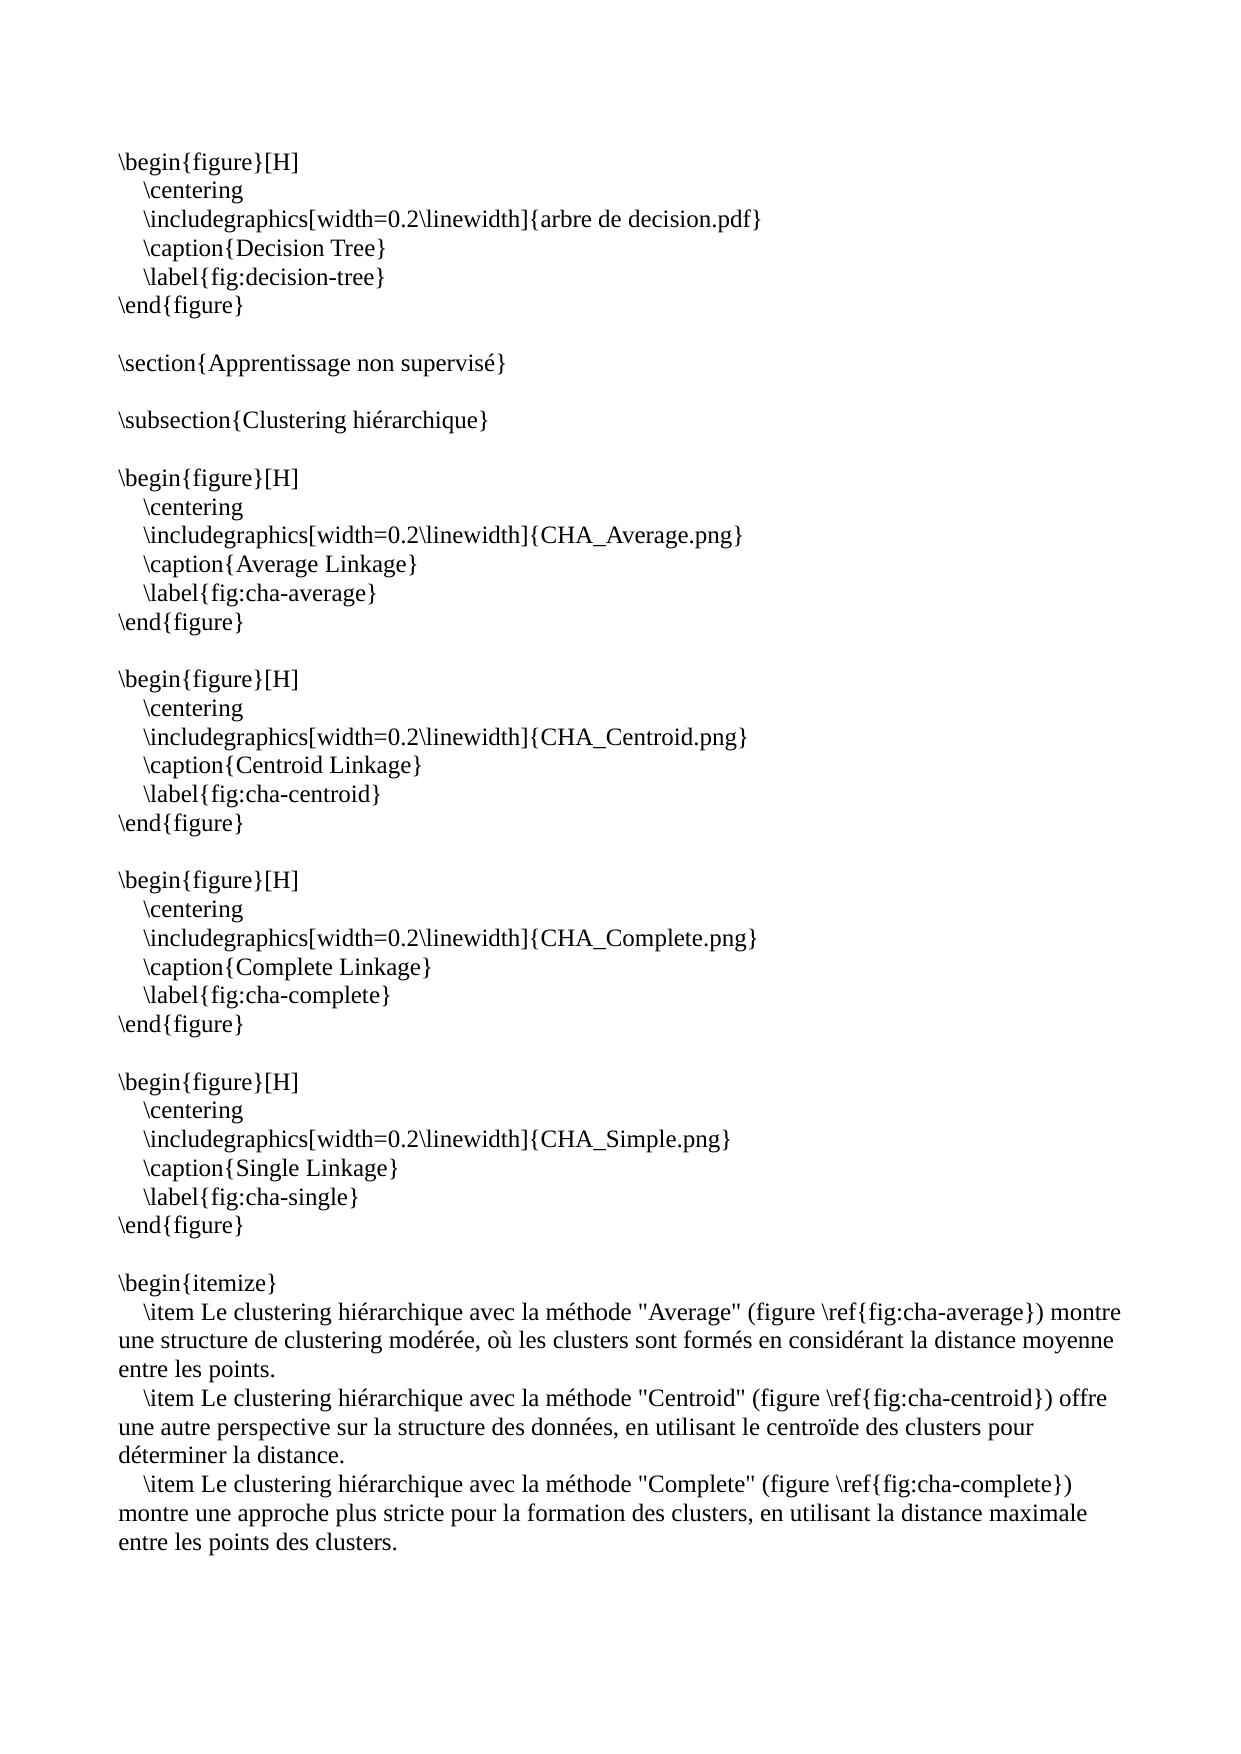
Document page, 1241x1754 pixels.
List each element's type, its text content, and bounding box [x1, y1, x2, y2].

text \end{figure} [118, 1009, 1122, 1038]
text \end{figure} [118, 607, 1122, 636]
text \begin{figure}[H] [118, 1067, 1122, 1096]
text \centering [118, 693, 1122, 722]
text \includegraphics[width=0.2\linewidth]{CHA_Average.png} [118, 521, 1122, 549]
text \caption{Complete Linkage} [118, 952, 1122, 981]
text \centering [118, 894, 1122, 923]
text \item Le clustering hiérarchique avec la méthode "Centroid" (figure \ref{fig:cha-centroid}) offre une autre perspective sur la structure des données, en utilisant le centroïde des clusters pour déterminer la distance. [118, 1383, 1122, 1469]
text \label{fig:cha-single} [118, 1182, 1122, 1211]
text \includegraphics[width=0.2\linewidth]{arbre de decision.pdf} [118, 204, 1122, 233]
text \includegraphics[width=0.2\linewidth]{CHA_Simple.png} [118, 1124, 1122, 1153]
text \label{fig:decision-tree} [118, 262, 1122, 291]
text \caption{Single Linkage} [118, 1153, 1122, 1182]
text \includegraphics[width=0.2\linewidth]{CHA_Complete.png} [118, 923, 1122, 952]
text \centering [118, 176, 1122, 204]
text \subsection{Clustering hiérarchique} [118, 406, 1122, 434]
text \end{figure} [118, 808, 1122, 837]
text \item Le clustering hiérarchique avec la méthode "Average" (figure \ref{fig:cha-average}) montre une structure de clustering modérée, où les clusters sont formés en considérant la distance moyenne entre les points. [118, 1297, 1122, 1383]
text \item Le clustering hiérarchique avec la méthode "Complete" (figure \ref{fig:cha-complete}) montre une approche plus stricte pour la formation des clusters, en utilisant la distance maximale entre les points des clusters. [118, 1469, 1122, 1556]
text \centering [118, 492, 1122, 521]
text \caption{Average Linkage} [118, 549, 1122, 578]
text \label{fig:cha-average} [118, 578, 1122, 607]
text \caption{Centroid Linkage} [118, 751, 1122, 779]
text \begin{figure}[H] [118, 147, 1122, 176]
text \end{figure} [118, 1211, 1122, 1239]
text \label{fig:cha-centroid} [118, 779, 1122, 808]
text \includegraphics[width=0.2\linewidth]{CHA_Centroid.png} [118, 722, 1122, 751]
text \label{fig:cha-complete} [118, 981, 1122, 1009]
text \begin{figure}[H] [118, 463, 1122, 492]
text \begin{figure}[H] [118, 664, 1122, 693]
text \begin{itemize} [118, 1268, 1122, 1297]
text \begin{figure}[H] [118, 866, 1122, 894]
text \end{figure} [118, 291, 1122, 319]
text \centering [118, 1096, 1122, 1124]
text \caption{Decision Tree} [118, 233, 1122, 262]
text \section{Apprentissage non supervisé} [118, 348, 1122, 377]
